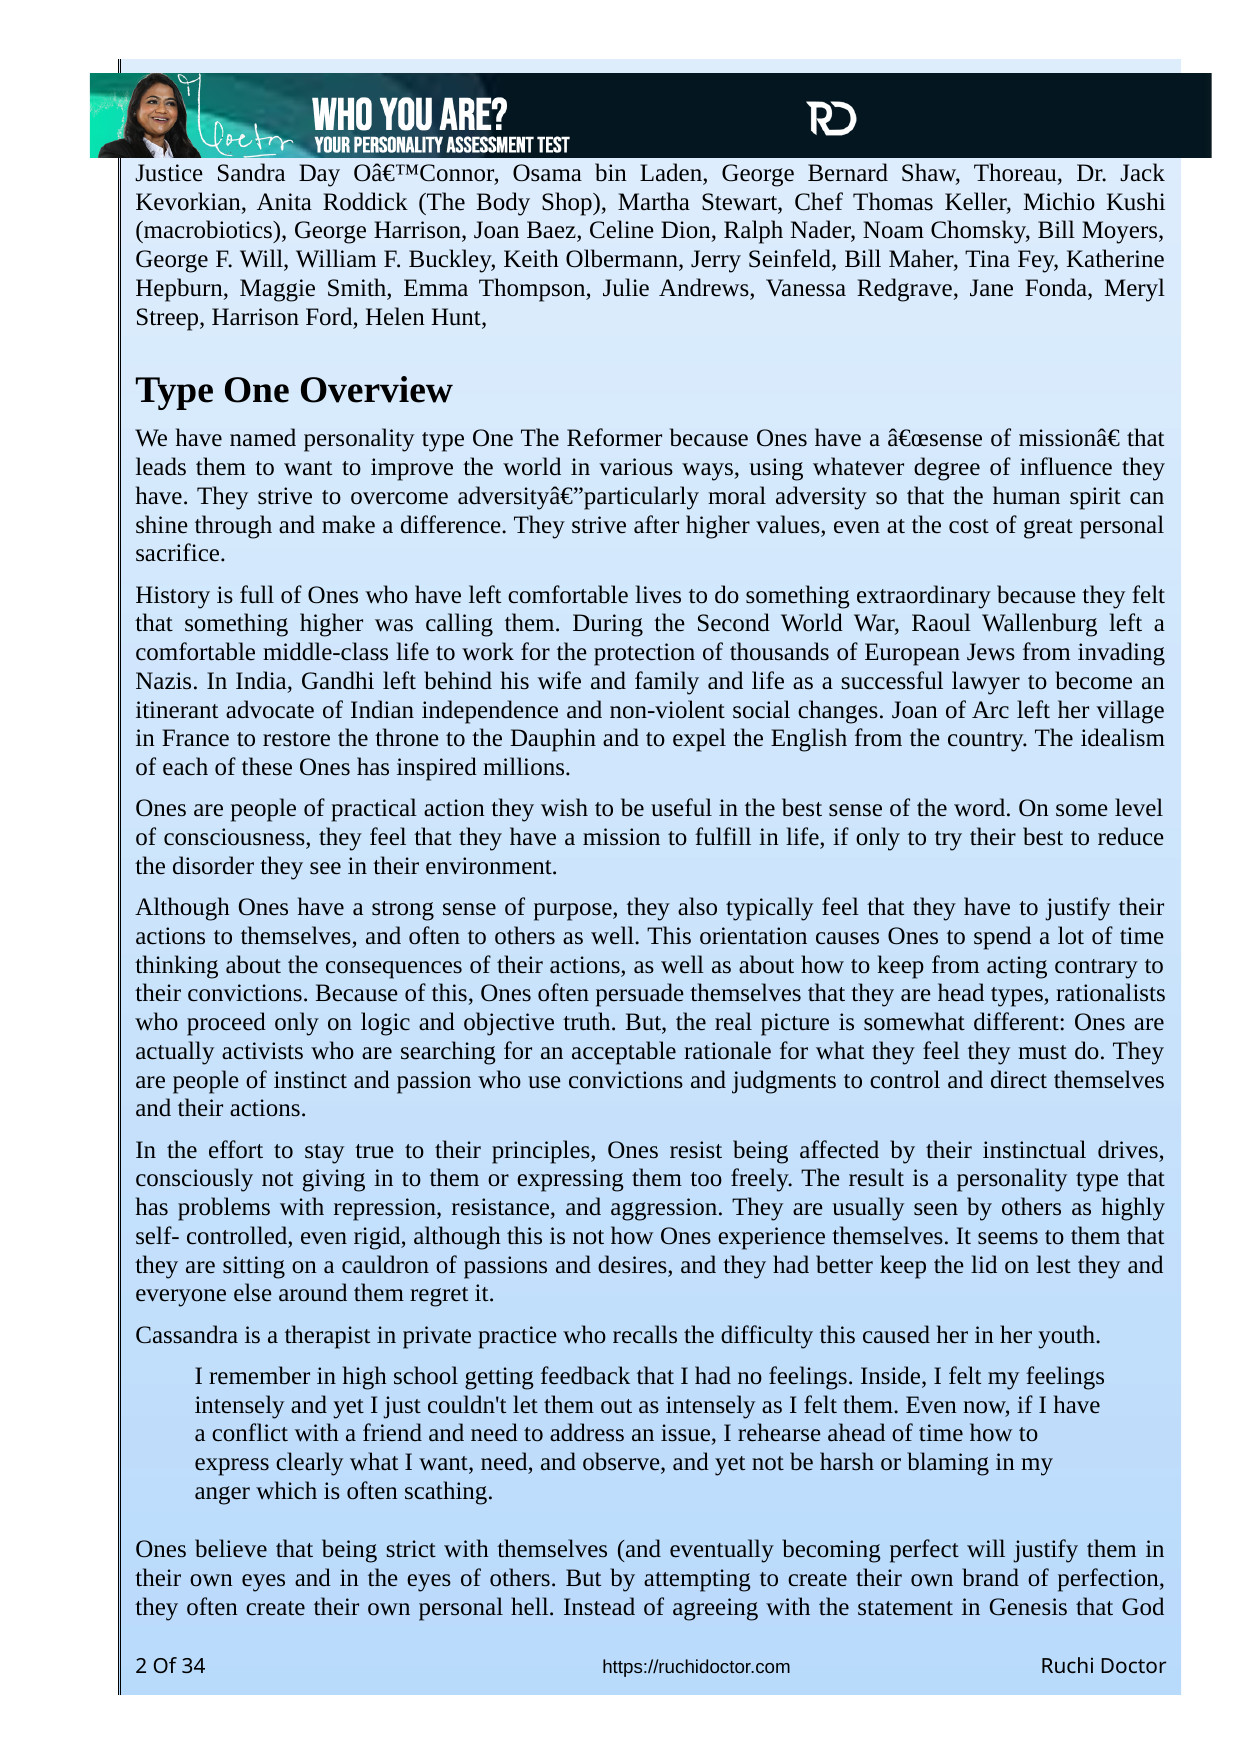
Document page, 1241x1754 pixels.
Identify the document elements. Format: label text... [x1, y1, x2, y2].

text Although Ones have a strong sense of purpose, they also typically feel that they have to justify their actions to themselves, and often to others as well. This orientation causes Ones to spend a lot of time thinking about the consequences of their actions, as well as about how to keep from acting contrary to their convictions. Because of this, Ones often persuade themselves that they are head types, rationalists who proceed only on logic and objective truth. But, the real picture is somewhat different: Ones are actually activists who are searching for an acceptable rationale for what they feel they must do. They are people of instinct and passion who use convictions and judgments to control and direct themselves and their actions. [135, 892, 1166, 1122]
text Ones are people of practical action they wish to be useful in the best sense of the word. On some level of consciousness, they feel that they have a mission to fulfill in life, if only to try their best to reduce the disorder they see in their environment. [135, 793, 1166, 880]
text In the effort to stay true to their principles, Ones resist being affected by their instinctual drives, consciously not giving in to them or expressing them too freely. The result is a personality type that has problems with repression, resistance, and aggression. They are usually seen by others as highly self- controlled, even rigid, although this is not how Ones experience themselves. It seems to them that they are sitting on a cauldron of passions and desires, and they had better keep the lid on lest they and everyone else around them regret it. [135, 1135, 1166, 1307]
text We have named personality type One The Reformer because Ones have a â€œsense of missionâ€ that leads them to want to improve the world in various ways, using whatever degree of influence they have. They strive to overcome adversityâ€”particularly moral adversity so that the human spirit can shine through and make a difference. They strive after higher values, even at the cost of great personal sacrifice. [135, 423, 1166, 567]
text History is full of Ones who have left comfortable lives to do something extraordinary because they felt that something higher was calling them. During the Second World War, Raoul Wallenburg left a comfortable middle-class life to work for the protection of thousands of European Jews from invading Nazis. In India, Gandhi left behind his wife and family and life as a successful lawyer to become an itinerant advocate of Indian independence and non-violent social changes. Joan of Arc left her village in France to restore the throne to the Dauphin and to expel the English from the country. The idealism of each of these Ones has inspired millions. [135, 580, 1166, 781]
text Ones believe that being strict with themselves (and eventually becoming perfect will justify them in their own eyes and in the eyes of others. But by attempting to create their own brand of perfection, they often create their own personal hell. Instead of agreeing with the statement in Genesis that God [135, 1534, 1166, 1621]
text I remember in high school getting feedback that I had no feelings. Inside, I felt my feelings intensely and yet I just couldn't let them out as intensely as I felt them. Even now, if I have a conflict with a friend and need to address an issue, I rehearse ahead of time how to express clearly what I want, need, and observe, and yet not be harsh or blaming in my anger which is often scathing. [194, 1361, 1107, 1505]
text Cassandra is a therapist in private practice who recalls the difficulty this caused her in her youth. [135, 1320, 1166, 1348]
picture [89, 59, 1212, 860]
subtitle Type One Overview [135, 368, 1166, 411]
text Justice Sandra Day Oâ€™Connor, Osama bin Laden, George Bernard Shaw, Thoreau, Dr. Jack Kevorkian, Anita Roddick (The Body Shop), Martha Stewart, Chef Thomas Keller, Michio Kushi (macrobiotics), George Harrison, Joan Baez, Celine Dion, Ralph Nader, Noam Chomsky, Bill Moyers, George F. Will, William F. Buckley, Keith Olbermann, Jerry Seinfeld, Bill Maher, Tina Fey, Katherine Hepburn, Maggie Smith, Emma Thompson, Julie Andrews, Vanessa Redgrave, Jane Fonda, Meryl Streep, Harrison Ford, Helen Hunt, [135, 158, 1166, 330]
